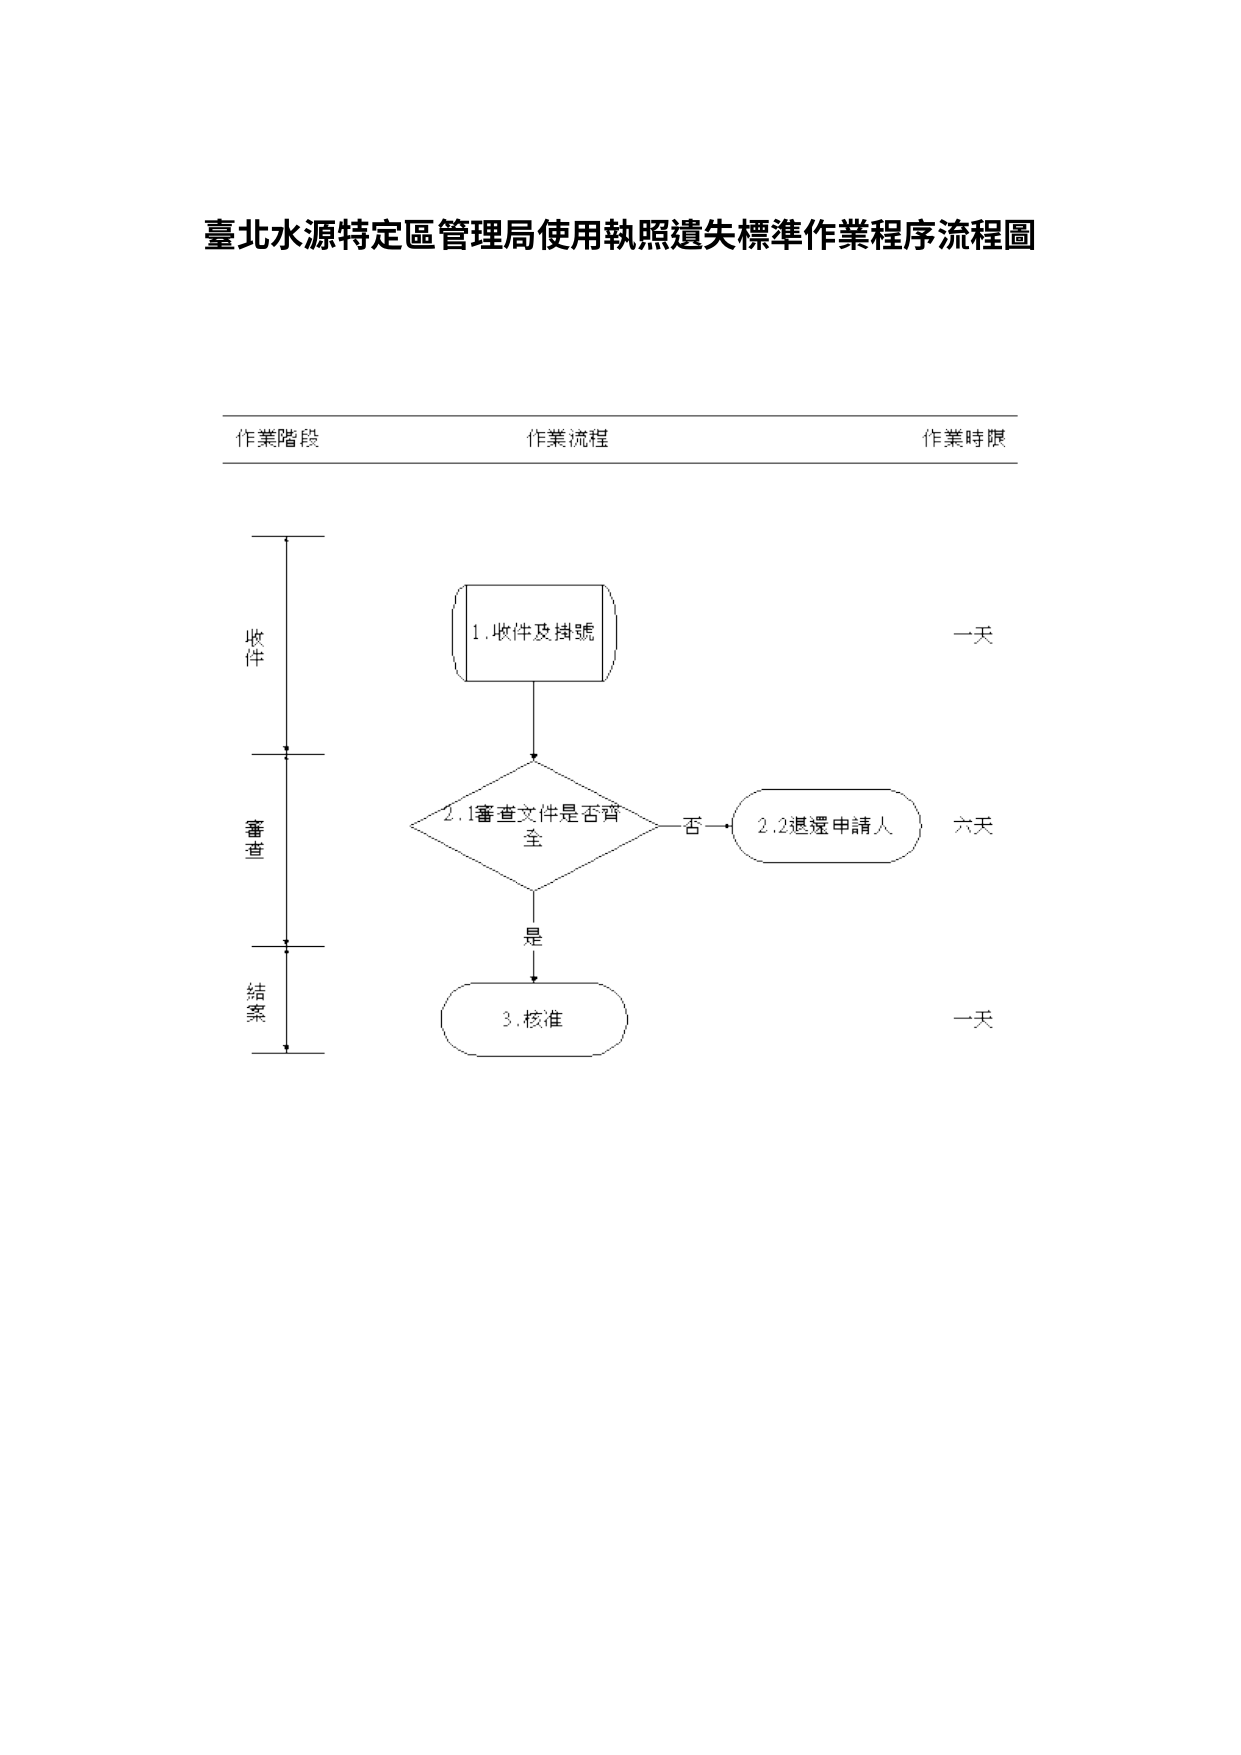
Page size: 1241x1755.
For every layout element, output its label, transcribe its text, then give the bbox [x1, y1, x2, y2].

text 臺北水源特定區管理局使用執照遺失標準作業程序流程圖 [104, 208, 1136, 257]
